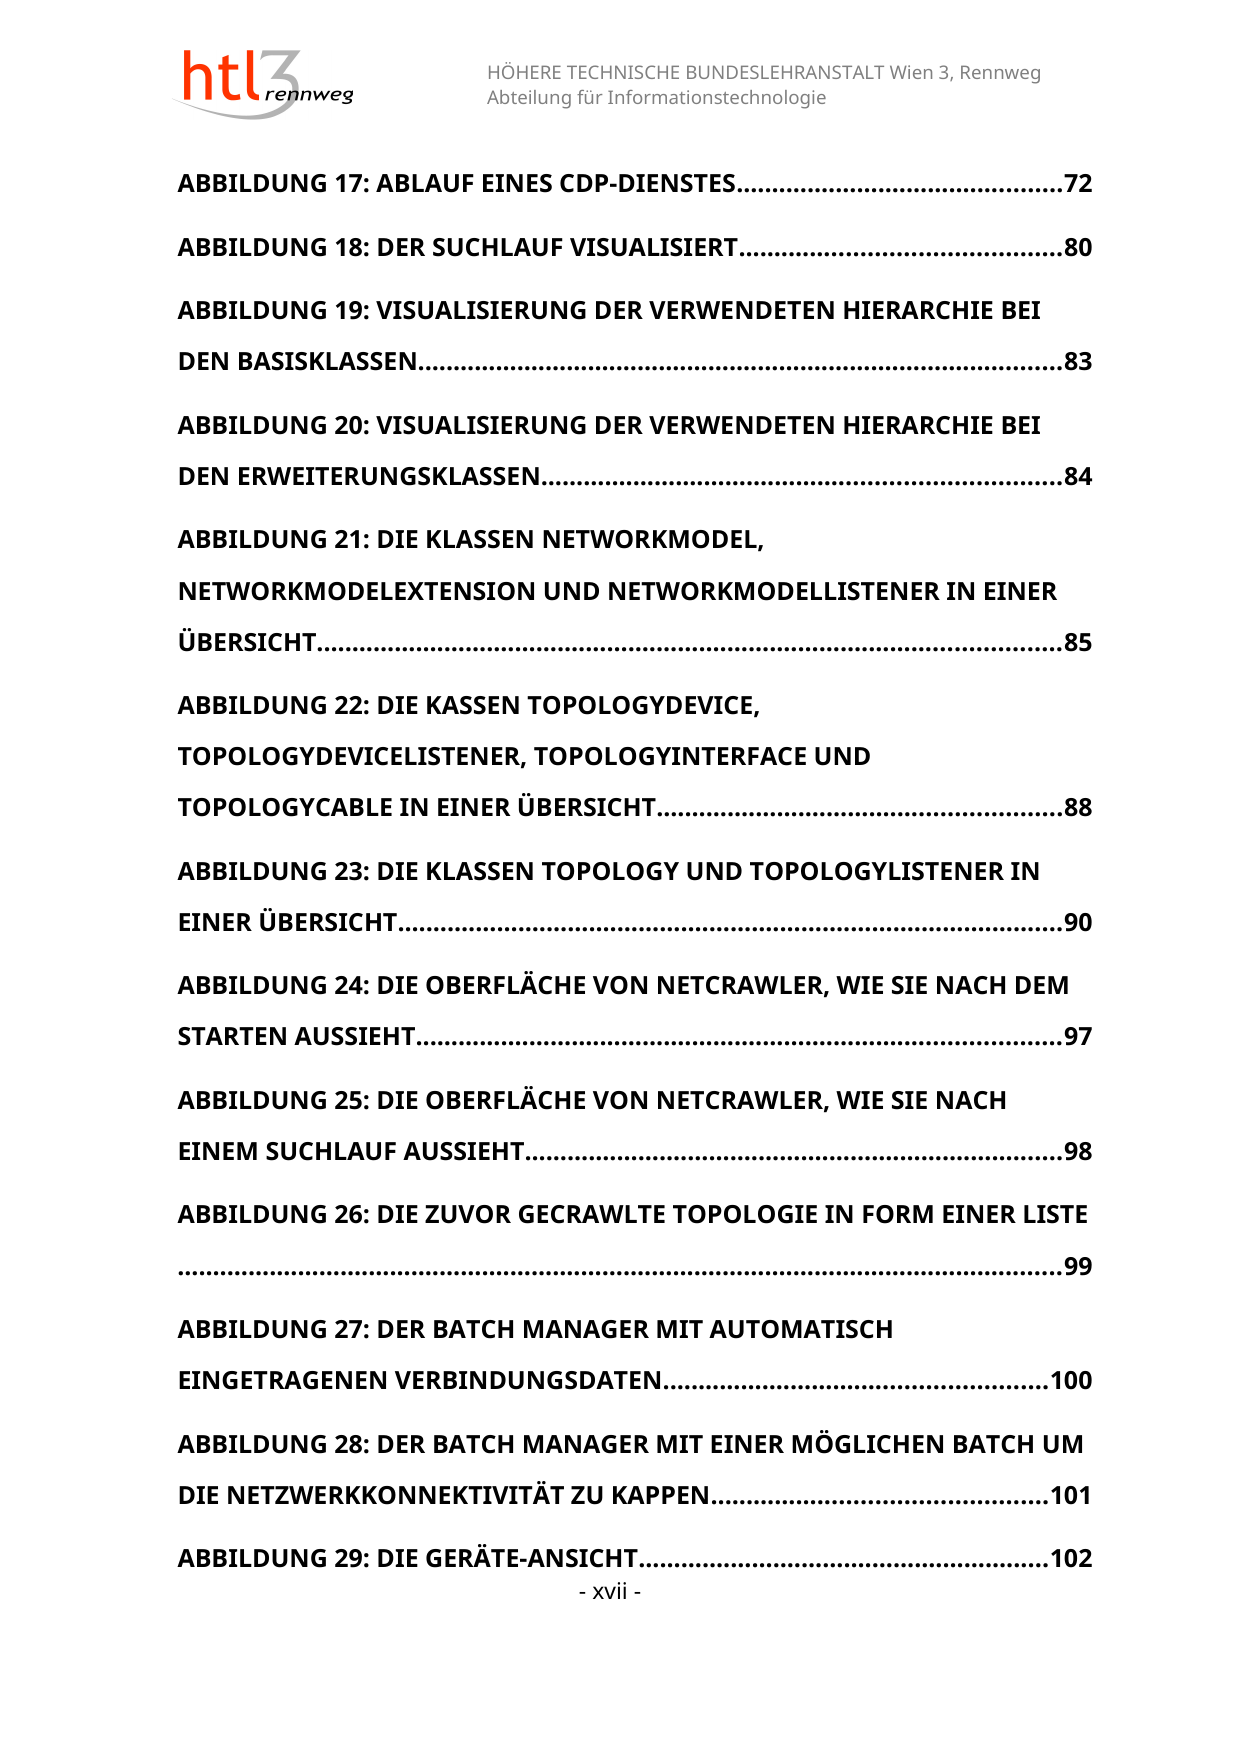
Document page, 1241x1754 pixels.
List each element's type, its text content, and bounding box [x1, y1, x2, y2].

text Abbildung 18: Der Suchlauf visualisiert 80 [177, 229, 1092, 263]
picture [171, 50, 353, 120]
text Abbildung 23: Die Klassen Topology und TopologyListener in einer Übersicht 90 [177, 853, 1092, 938]
text Abbildung 28: Der Batch Manager mit einer möglichen Batch um die Netzwerkkonnektivität zu kappen 101 [177, 1426, 1092, 1511]
text Abbildung 20: Visualisierung der verwendeten Hierarchie bei den Erweiterungsklassen 84 [177, 407, 1092, 493]
text Abbildung 19: Visualisierung der verwendeten Hierarchie bei den Basisklassen 83 [177, 293, 1092, 378]
text Abbildung 25: Die Oberfläche von netCrawler, wie sie nach einem Suchlauf aussieht 98 [177, 1082, 1092, 1168]
text Abbildung 21: Die Klassen NetworkModel, NetworkModelExtension und NetworkModelListener in einer Übersicht 85 [177, 522, 1092, 658]
text Abbildung 22: Die Kassen TopologyDevice, TopologyDeviceListener, TopologyInterface und TopologyCable in einer Übersicht 88 [177, 688, 1092, 824]
text Abbildung 29: Die Geräte-Ansicht 102 [177, 1541, 1092, 1575]
text Abbildung 26: Die zuvor gecrawlte Topologie in Form einer Liste 99 [177, 1197, 1092, 1282]
text Abbildung 24: Die Oberfläche von netCrawler, wie sie nach dem Starten aussieht 97 [177, 968, 1092, 1053]
text Abbildung 17: Ablauf eines CDP-Dienstes 72 [177, 166, 1092, 200]
text Abbildung 27: Der Batch Manager mit automatisch eingetragenen Verbindungsdaten 100 [177, 1312, 1092, 1397]
